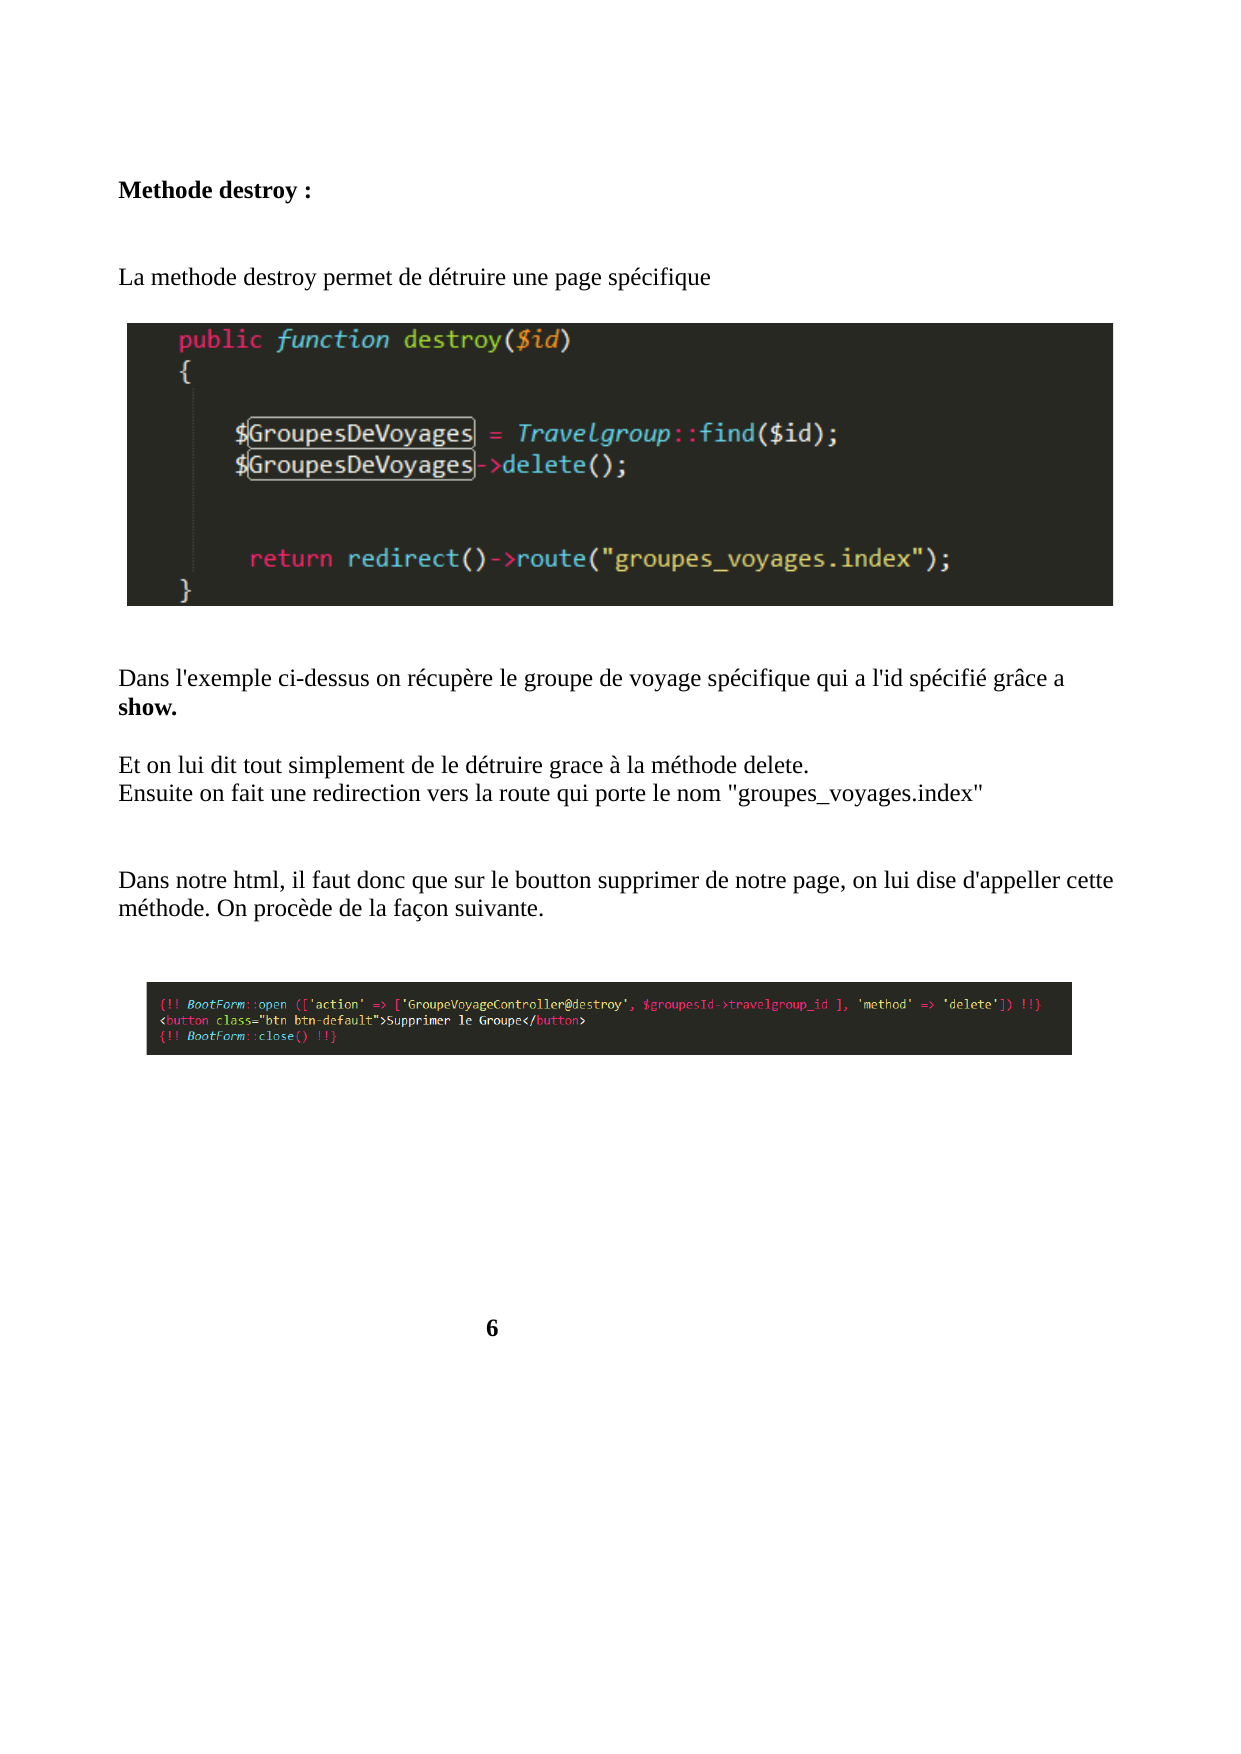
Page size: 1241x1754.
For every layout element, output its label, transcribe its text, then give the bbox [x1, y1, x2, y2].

text Methode destroy : [118, 176, 1122, 204]
text Dans notre html, il faut donc que sur le boutton supprimer de notre page, on lui dise d'appeller cette méthode. On procède de la façon suivante. [118, 865, 1122, 922]
text Ensuite on fait une redirection vers la route qui porte le nom "groupes_voyages.index" [118, 778, 1122, 807]
text Et on lui dit tout simplement de le détruire grace à la méthode delete. [118, 750, 1122, 778]
text 6 [118, 1313, 1122, 1342]
text La methode destroy permet de détruire une page spécifique [118, 262, 1122, 291]
picture [127, 323, 1114, 606]
picture [146, 982, 1072, 1055]
text Dans l'exemple ci-dessus on récupère le groupe de voyage spécifique qui a l'id spécifié grâce a show. [118, 663, 1122, 721]
